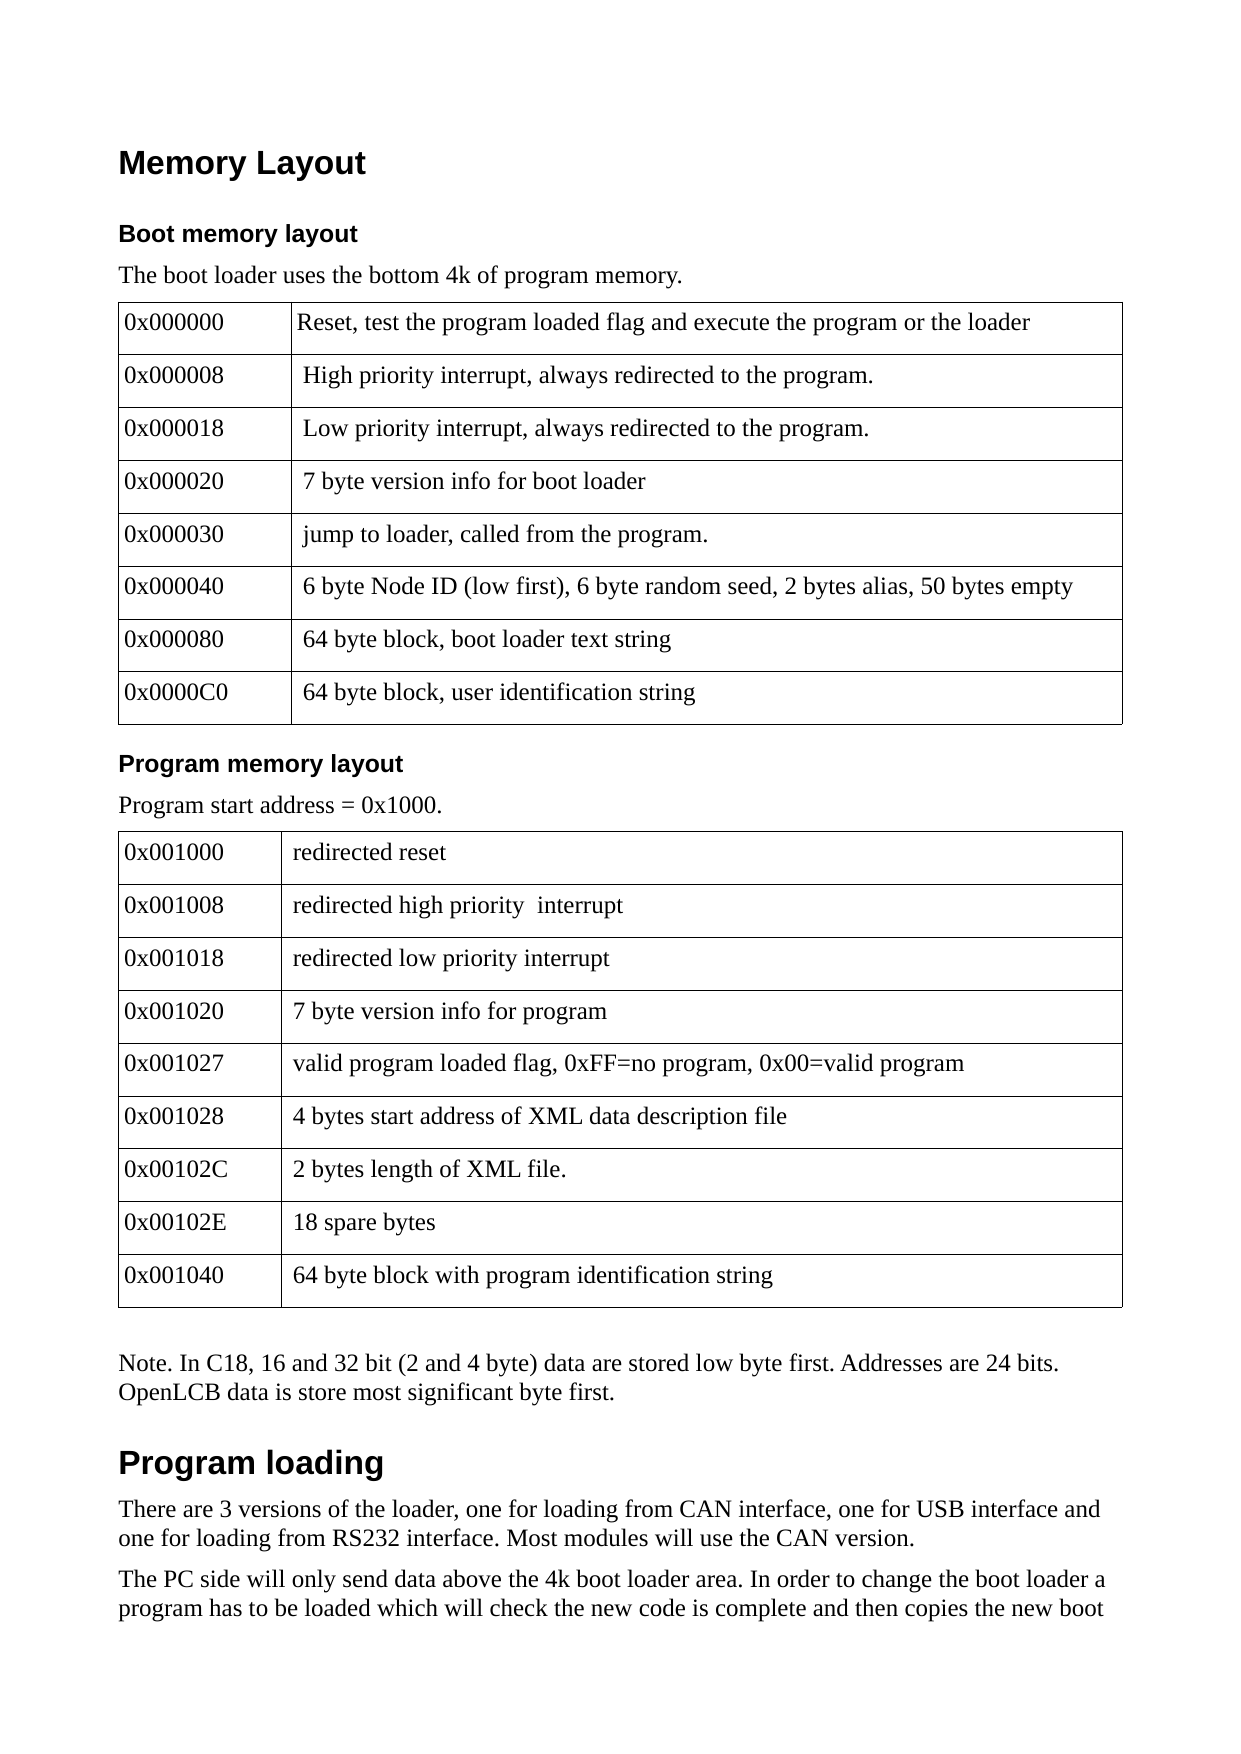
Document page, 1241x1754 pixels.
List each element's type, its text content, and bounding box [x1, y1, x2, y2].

text The PC side will only send data above the 4k boot loader area. In order to change the boot loader a program has to be loaded which will check the new code is complete and then copies the new boot [118, 1564, 1122, 1622]
table_cell 2 bytes length of XML file. [282, 1149, 1122, 1201]
subtitle Program loading [118, 1443, 1122, 1482]
table_cell 0x000020 [119, 461, 291, 513]
subtitle Boot memory layout [118, 219, 1122, 248]
table_cell 0x00102C [119, 1149, 281, 1201]
table_cell 0x000008 [119, 355, 291, 407]
table_cell 0x001040 [119, 1255, 281, 1307]
table_cell valid program loaded flag, 0xFF=no program, 0x00=valid program [282, 1044, 1122, 1096]
table_cell 0x001028 [119, 1097, 281, 1148]
table_cell 64 byte block with program identification string [282, 1255, 1122, 1307]
table_cell 0x000018 [119, 408, 291, 460]
table_cell 0x000080 [119, 620, 291, 671]
table_header redirected reset [282, 832, 1122, 884]
table_cell redirected high priority interrupt [282, 885, 1122, 937]
table_cell 6 byte Node ID (low first), 6 byte random seed, 2 bytes alias, 50 bytes empty [292, 567, 1122, 618]
subtitle Program memory layout [118, 749, 1122, 778]
table_cell 7 byte version info for boot loader [292, 461, 1122, 513]
table_cell 0x001008 [119, 885, 281, 937]
table_cell jump to loader, called from the program. [292, 514, 1122, 566]
table_cell 0x0000C0 [119, 672, 291, 724]
text There are 3 versions of the loader, one for loading from CAN interface, one for USB interface and one for loading from RS232 interface. Most modules will use the CAN version. [118, 1494, 1122, 1552]
table_cell redirected low priority interrupt [282, 938, 1122, 990]
text Program start address = 0x1000. [118, 790, 1122, 819]
table_cell 7 byte version info for program [282, 991, 1122, 1043]
table_cell High priority interrupt, always redirected to the program. [292, 355, 1122, 407]
table_cell 0x000040 [119, 567, 291, 618]
table_header 0x001000 [119, 832, 281, 884]
text The boot loader uses the bottom 4k of program memory. [118, 260, 1122, 289]
table_cell Low priority interrupt, always redirected to the program. [292, 408, 1122, 460]
table_cell 4 bytes start address of XML data description file [282, 1097, 1122, 1148]
table_cell 0x001027 [119, 1044, 281, 1096]
table_header Reset, test the program loaded flag and execute the program or the loader [292, 303, 1122, 354]
table_cell 0x001020 [119, 991, 281, 1043]
table_cell 0x00102E [119, 1202, 281, 1254]
table_cell 0x000030 [119, 514, 291, 566]
text Note. In C18, 16 and 32 bit (2 and 4 byte) data are stored low byte first. Addresses are 24 bits. OpenLCB data is store most significant byte first. [118, 1348, 1122, 1406]
table_cell 64 byte block, boot loader text string [292, 620, 1122, 671]
table_cell 18 spare bytes [282, 1202, 1122, 1254]
table_cell 64 byte block, user identification string [292, 672, 1122, 724]
table_cell 0x001018 [119, 938, 281, 990]
subtitle Memory Layout [118, 143, 1122, 182]
table_header 0x000000 [119, 303, 291, 354]
